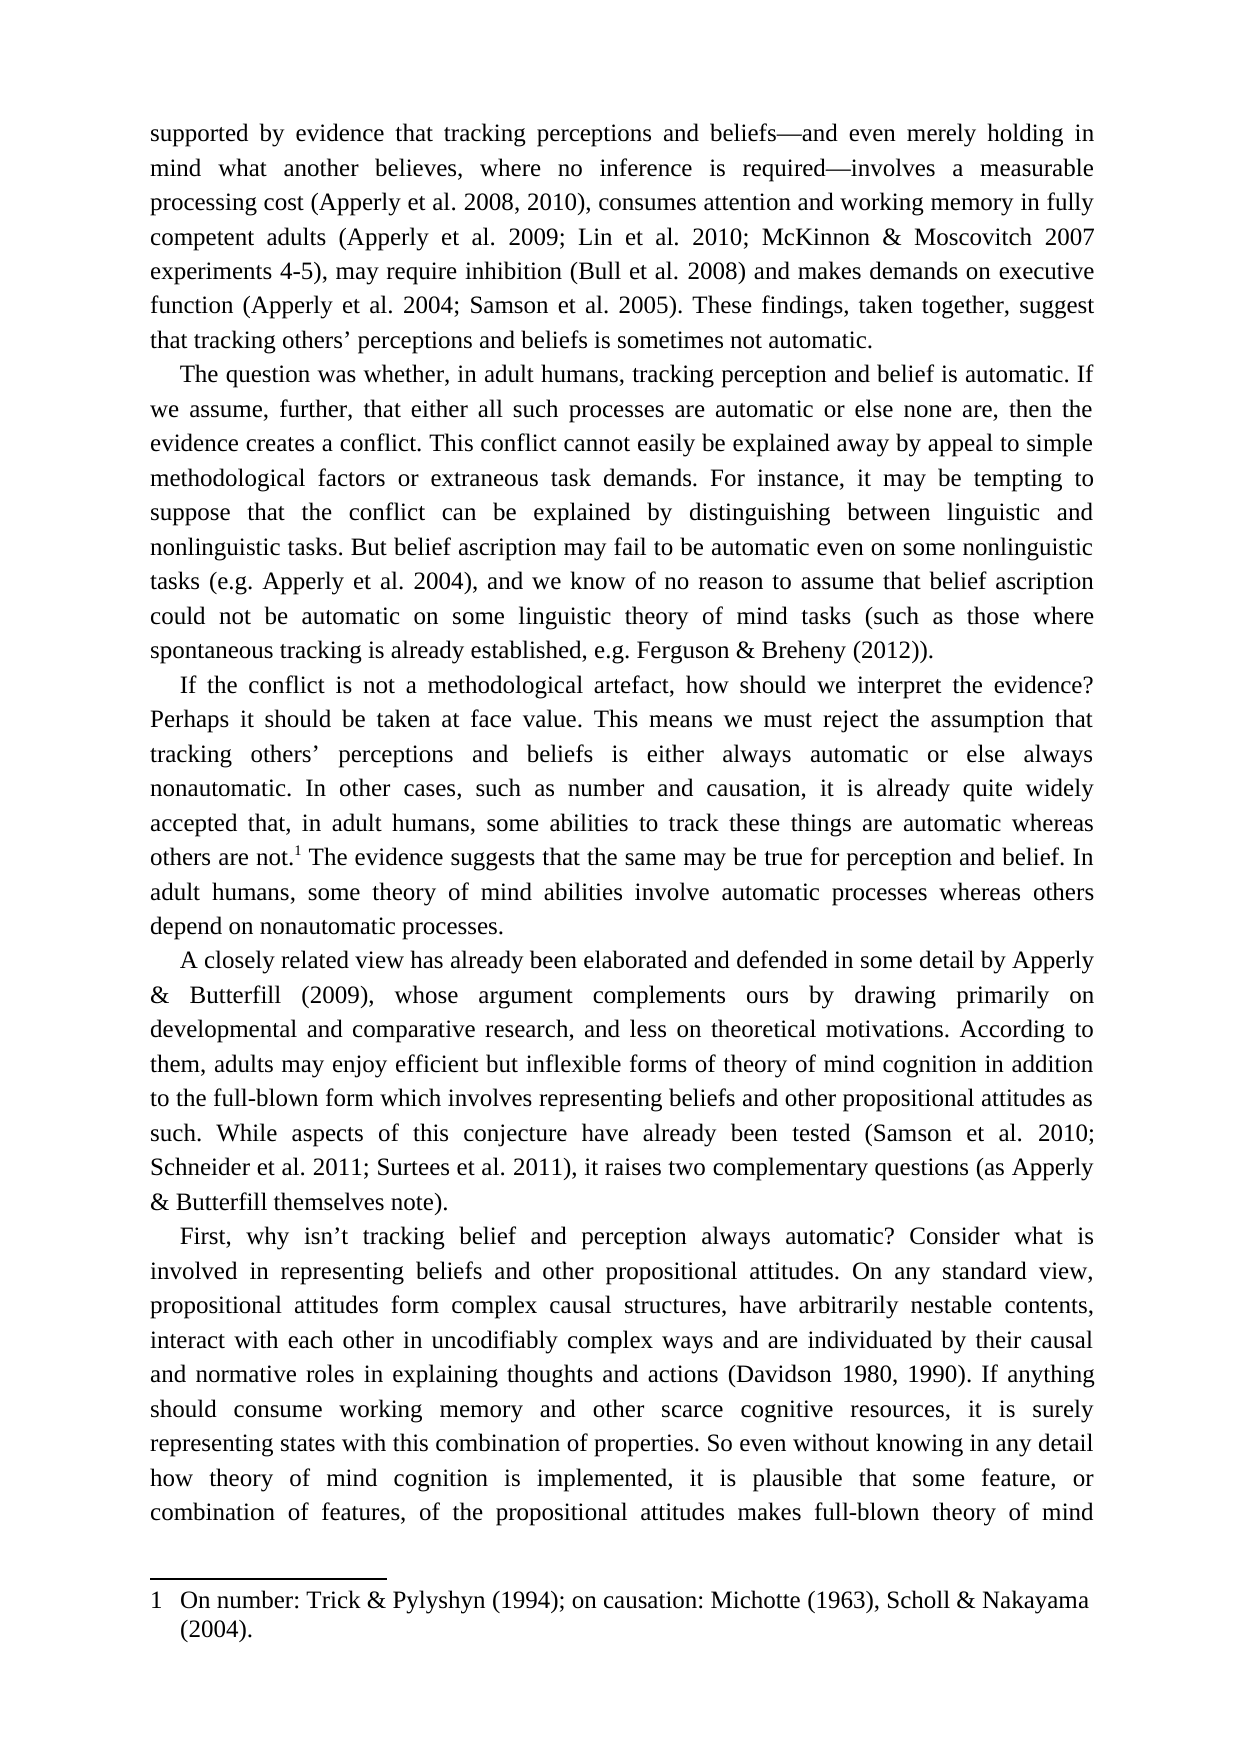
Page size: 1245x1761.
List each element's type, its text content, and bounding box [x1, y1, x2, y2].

text A closely related view has already been elaborated and defended in some detail by Apperly & Butterfill (2009 ), whose argument complements ours by drawing primarily on developmental and comparative research, and less on theoretical motivations. According to them, adults may enjoy efficient but inflexible forms of theory of mind cognition in addition to the full-blown form which involves representing beliefs and other propositional attitudes as such. While aspects of this conjecture have already been tested (Samson et al. 2010 ; Schneider et al. 2011 ; Surtees et al. 2011 ), it raises two complementary questions (as Apperly & Butterfill themselves note). [150, 946, 1095, 1216]
text The question was whether, in adult humans, tracking perception and belief is automatic. If we assume, further, that either all such processes are automatic or else none are, then the evidence creates a conflict. This conflict cannot easily be explained away by appeal to simple methodological factors or extraneous task demands. For instance, it may be tempting to suppose that the conflict can be explained by distinguishing between linguistic and nonlinguistic tasks. But belief ascription may fail to be automatic even on some nonlinguistic tasks (e.g. Apperly et al. 2004 ), and we know of no reason to assume that belief ascription could not be automatic on some linguistic theory of mind tasks (such as those where spontaneous tracking is already established, e.g. Ferguson & Breheny (2012 )). [150, 359, 1095, 664]
text supported by evidence that tracking perceptions and beliefs—and even merely holding in mind what another believes, where no inference is required—involves a measurable processing cost (Apperly et al. 2008 , 2010 ), consumes attention and working memory in fully competent adults (Apperly et al. 2009 ; Lin et al. 2010 ; McKinnon & Moscovitch 2007 experiments 4-5), may require inhibition (Bull et al. 2008 ) and makes demands on executive function (Apperly et al. 2004 ; Samson et al. 2005 ). These findings, taken together, suggest that tracking others’ perceptions and beliefs is sometimes not automatic. [150, 118, 1095, 354]
text On number: Trick & Pylyshyn (1994 ); on causation: Michotte (1963 ), Scholl & Nakayama (2004 ). [150, 1585, 1095, 1642]
text If the conflict is not a methodological artefact, how should we interpret the evidence? Perhaps it should be taken at face value. This means we must reject the assumption that tracking others’ perceptions and beliefs is either always automatic or else always nonautomatic. In other cases, such as number and causation, it is already quite widely accepted that, in adult humans, some abilities to track these things are automatic whereas others are not. The evidence suggests that the same may be true for perception and belief. In adult humans, some theory of mind abilities involve automatic processes whereas others depend on nonautomatic processes. [150, 670, 1095, 940]
text First, why isn’t tracking belief and perception always automatic? Consider what is involved in representing beliefs and other propositional attitudes. On any standard view, propositional attitudes form complex causal structures, have arbitrarily nestable contents, interact with each other in uncodifiably complex ways and are individuated by their causal and normative roles in explaining thoughts and actions (Davidson 1980 , 1990 ). If anything should consume working memory and other scarce cognitive resources, it is surely representing states with this combination of properties. So even without knowing in any detail how theory of mind cognition is implemented, it is plausible that some feature, or combination of features, of the propositional attitudes makes full-blown theory of mind [150, 1221, 1095, 1526]
